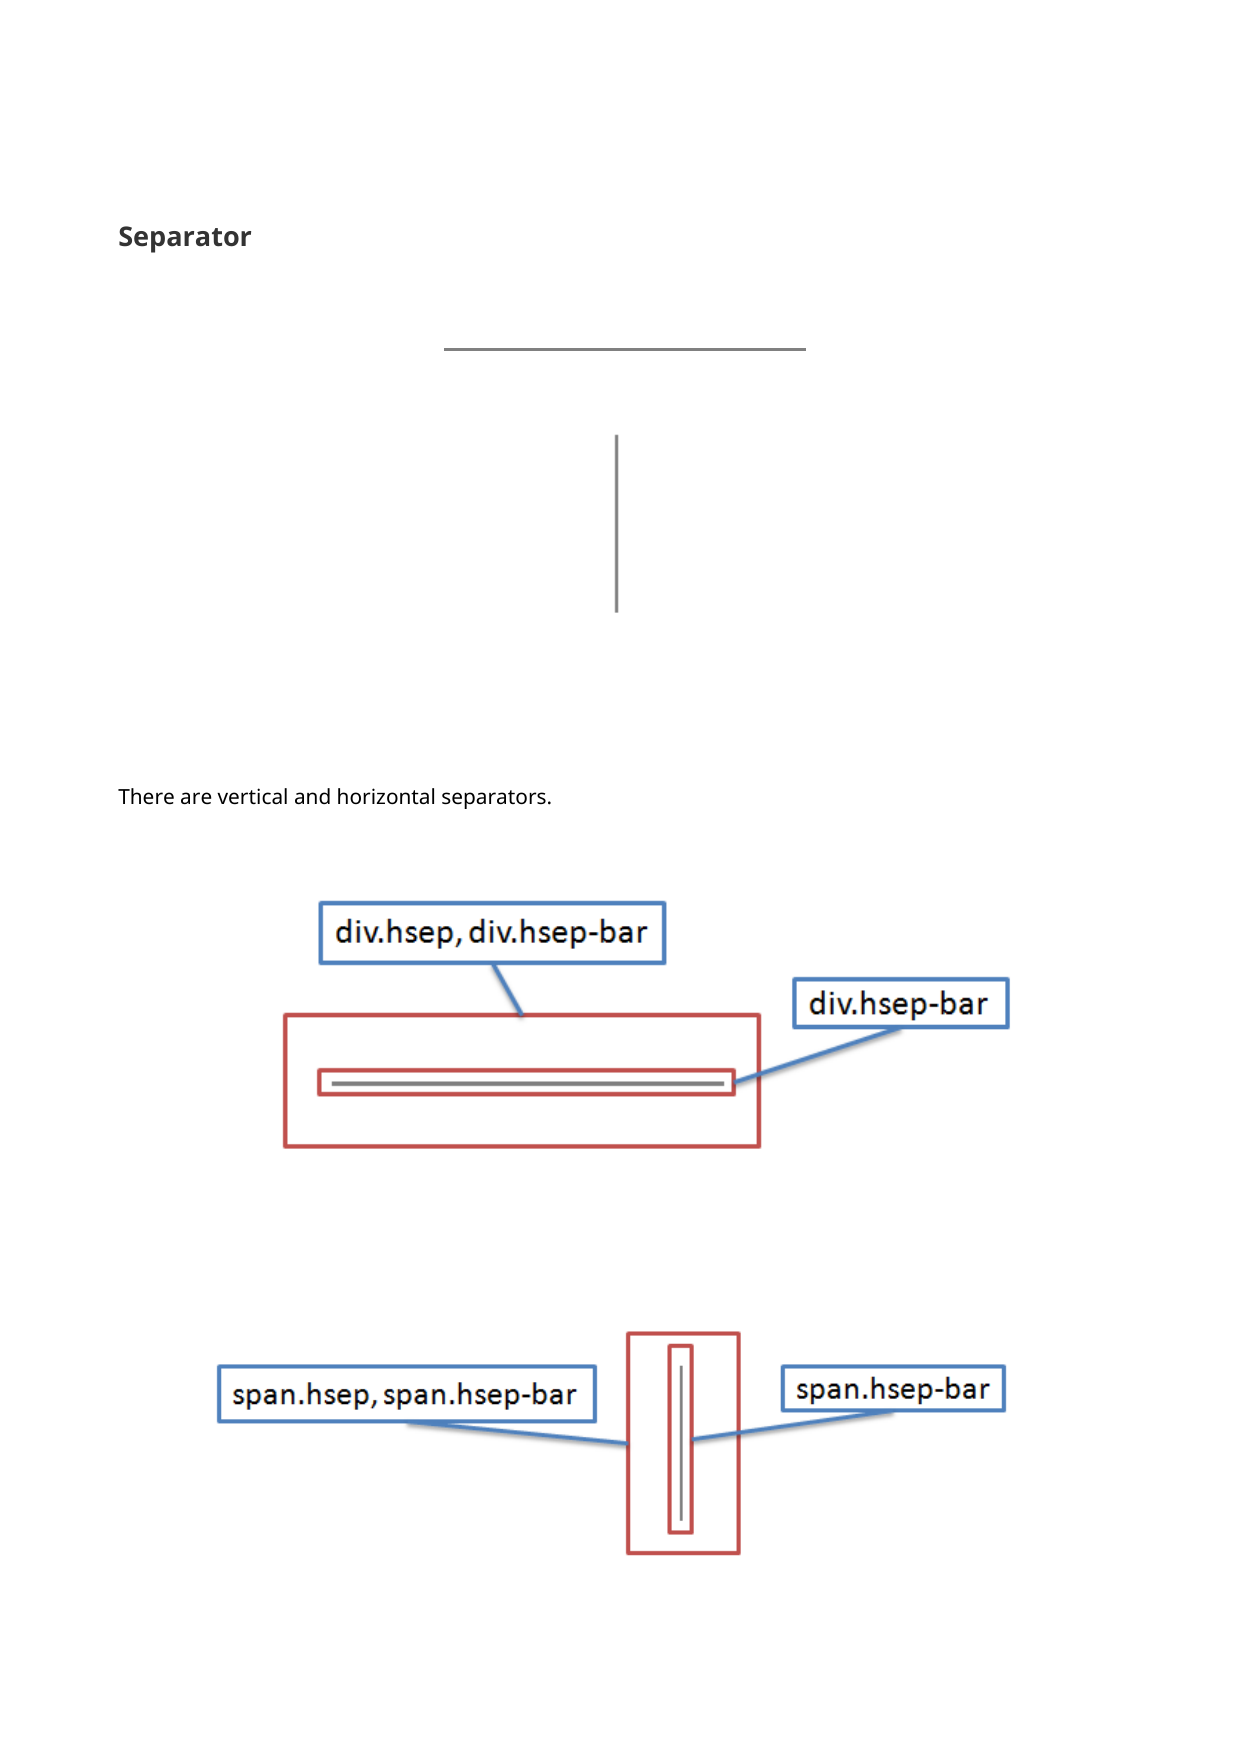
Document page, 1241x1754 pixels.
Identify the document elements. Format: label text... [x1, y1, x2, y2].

picture [190, 831, 1050, 1228]
text There are vertical and horizontal separators. [118, 782, 1122, 811]
picture [410, 328, 831, 369]
subtitle Separator [118, 218, 1122, 254]
picture [173, 1285, 1067, 1591]
picture [576, 411, 664, 635]
